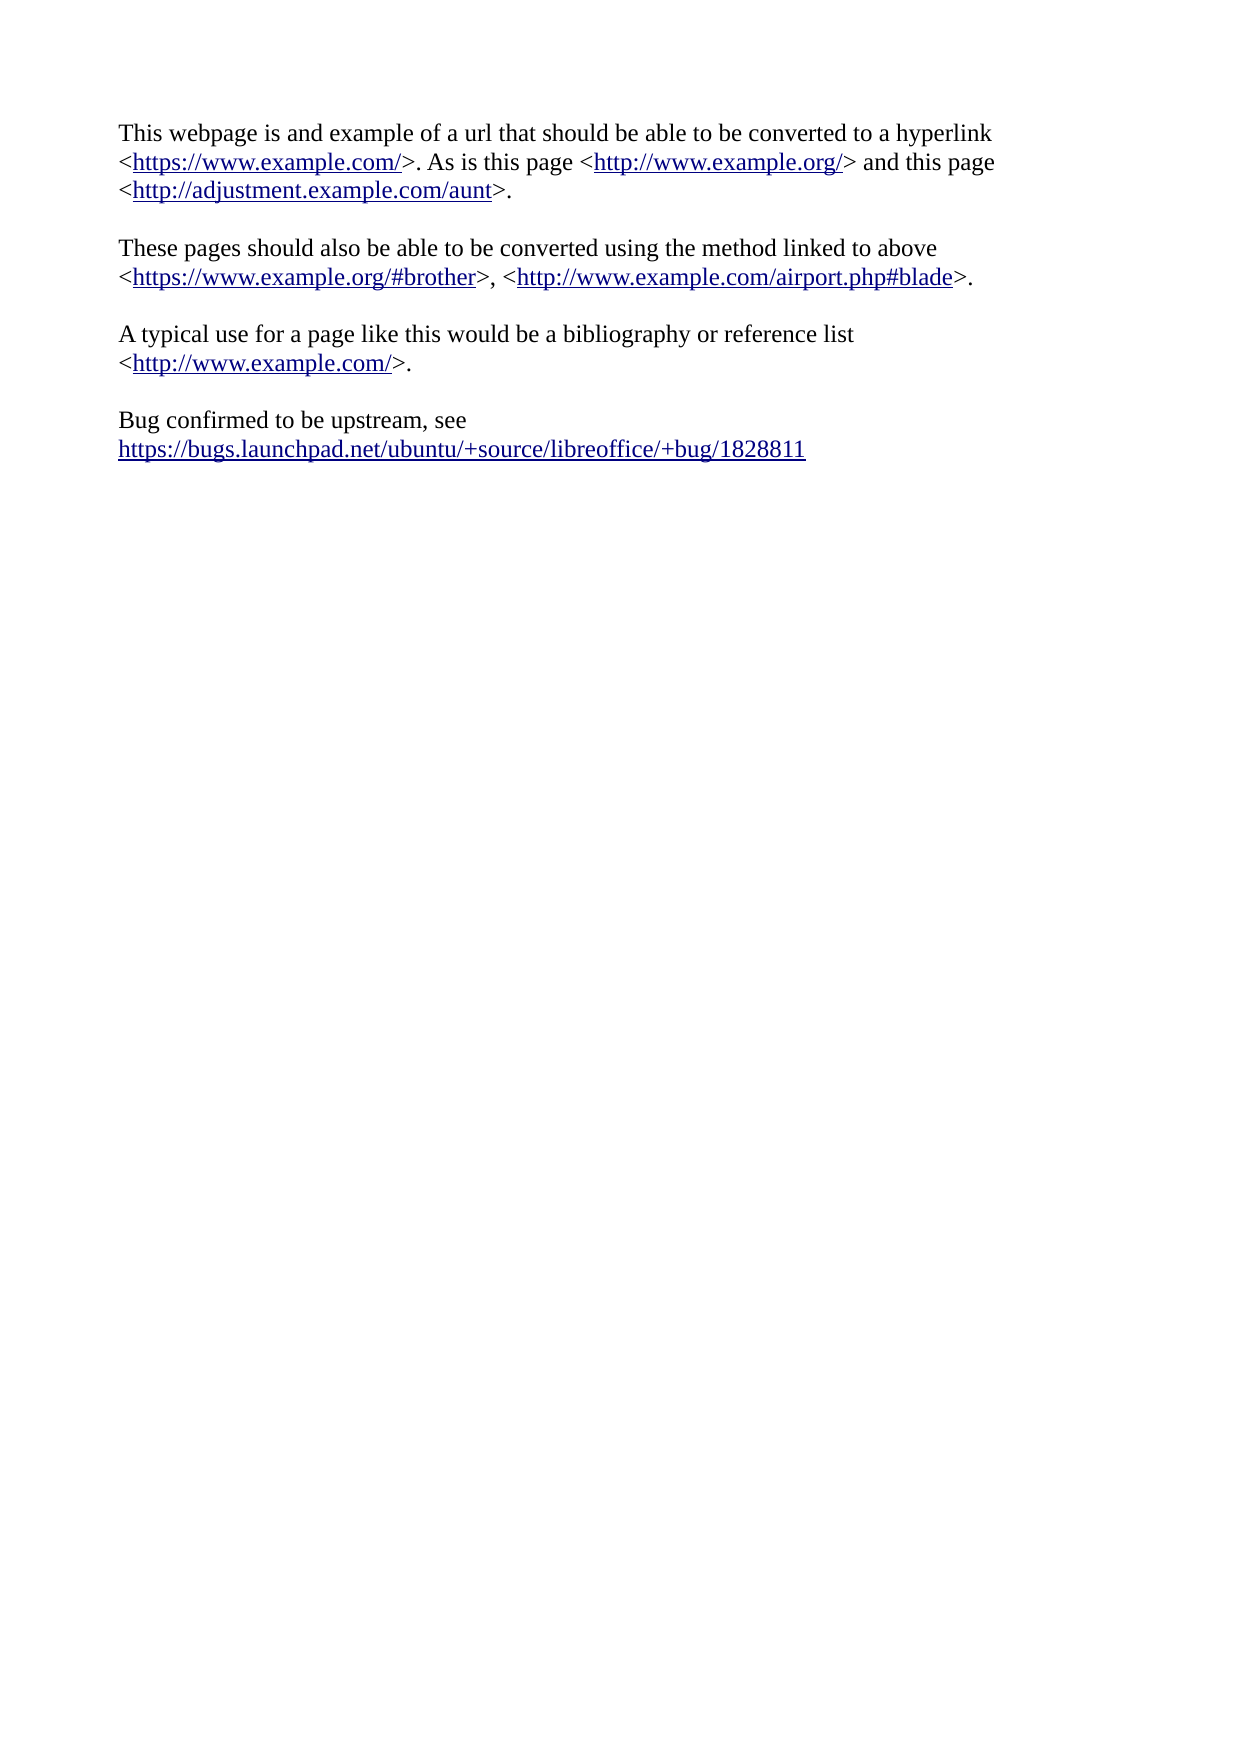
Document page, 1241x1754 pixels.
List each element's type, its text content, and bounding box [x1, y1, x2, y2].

text Bug confirmed to be upstream, see https://bugs.launchpad.net/ubuntu/+source/libreoffice/+bug/1828811 [118, 406, 1122, 463]
text These pages should also be able to be converted using the method linked to above <https://www.example.org/#brother>, <http://www.example.com/airport.php#blade>. [118, 233, 1122, 291]
text A typical use for a page like this would be a bibliography or reference list <http://www.example.com/>. [118, 319, 1122, 377]
text This webpage is and example of a url that should be able to be converted to a hyperlink <https://www.example.com/>. As is this page <http://www.example.org/> and this page <http://adjustment.example.com/aunt>. [118, 118, 1122, 204]
